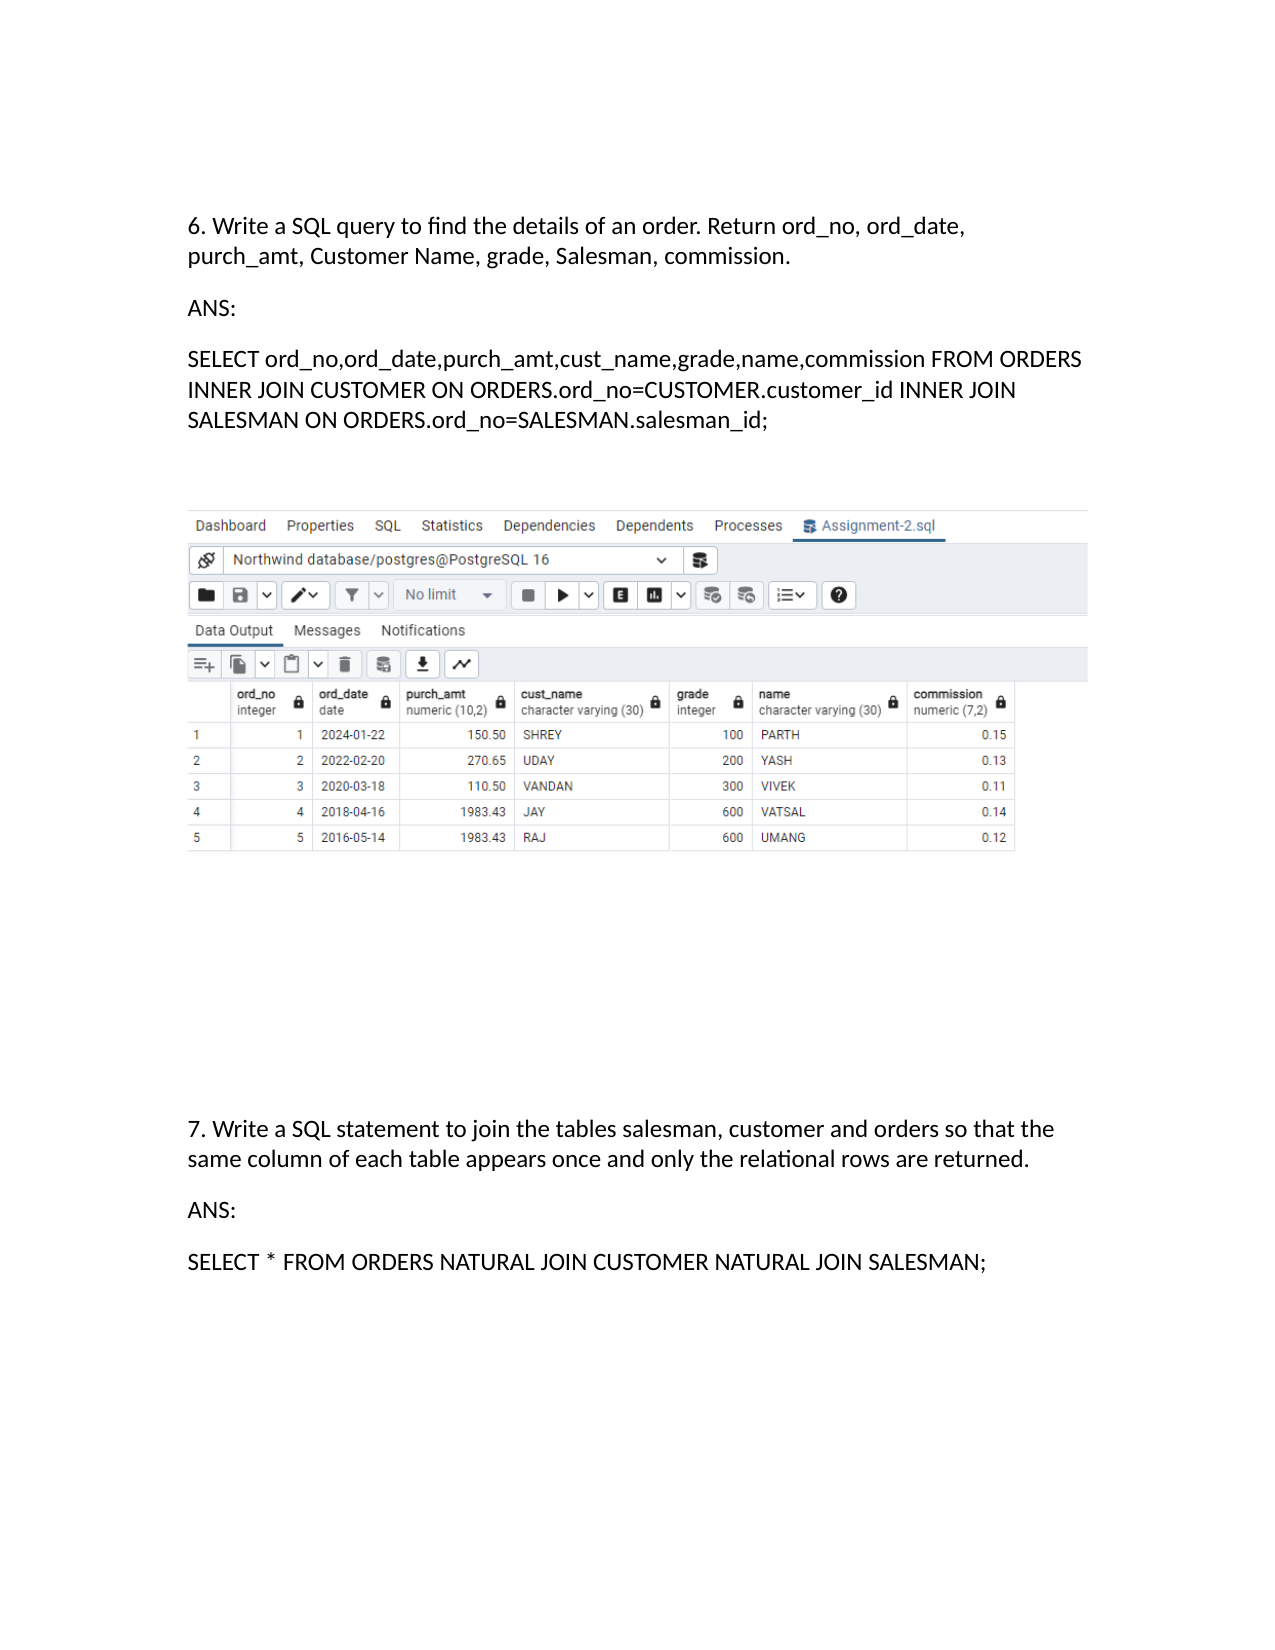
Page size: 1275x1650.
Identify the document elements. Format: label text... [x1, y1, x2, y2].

text SELECT * FROM ORDERS NATURAL JOIN CUSTOMER NATURAL JOIN SALESMAN; [187, 1246, 1087, 1277]
text 6. Write a SQL query to find the details of an order. Return ord_no, ord_date, purch_amt, Customer Name, grade, Salesman, commission. [187, 210, 1087, 271]
picture [187, 507, 1088, 990]
text SELECT ord_no,ord_date,purch_amt,cust_name,grade,name,commission FROM ORDERS INNER JOIN CUSTOMER ON ORDERS.ord_no=CUSTOMER.customer_id INNER JOIN SALESMAN ON ORDERS.ord_no=SALESMAN.salesman_id; [187, 343, 1087, 435]
text ANS: [187, 292, 1087, 322]
text 7. Write a SQL statement to join the tables salesman, customer and orders so that the same column of each table appears once and only the relational rows are returned. [187, 1113, 1087, 1174]
text ANS: [187, 1195, 1087, 1225]
